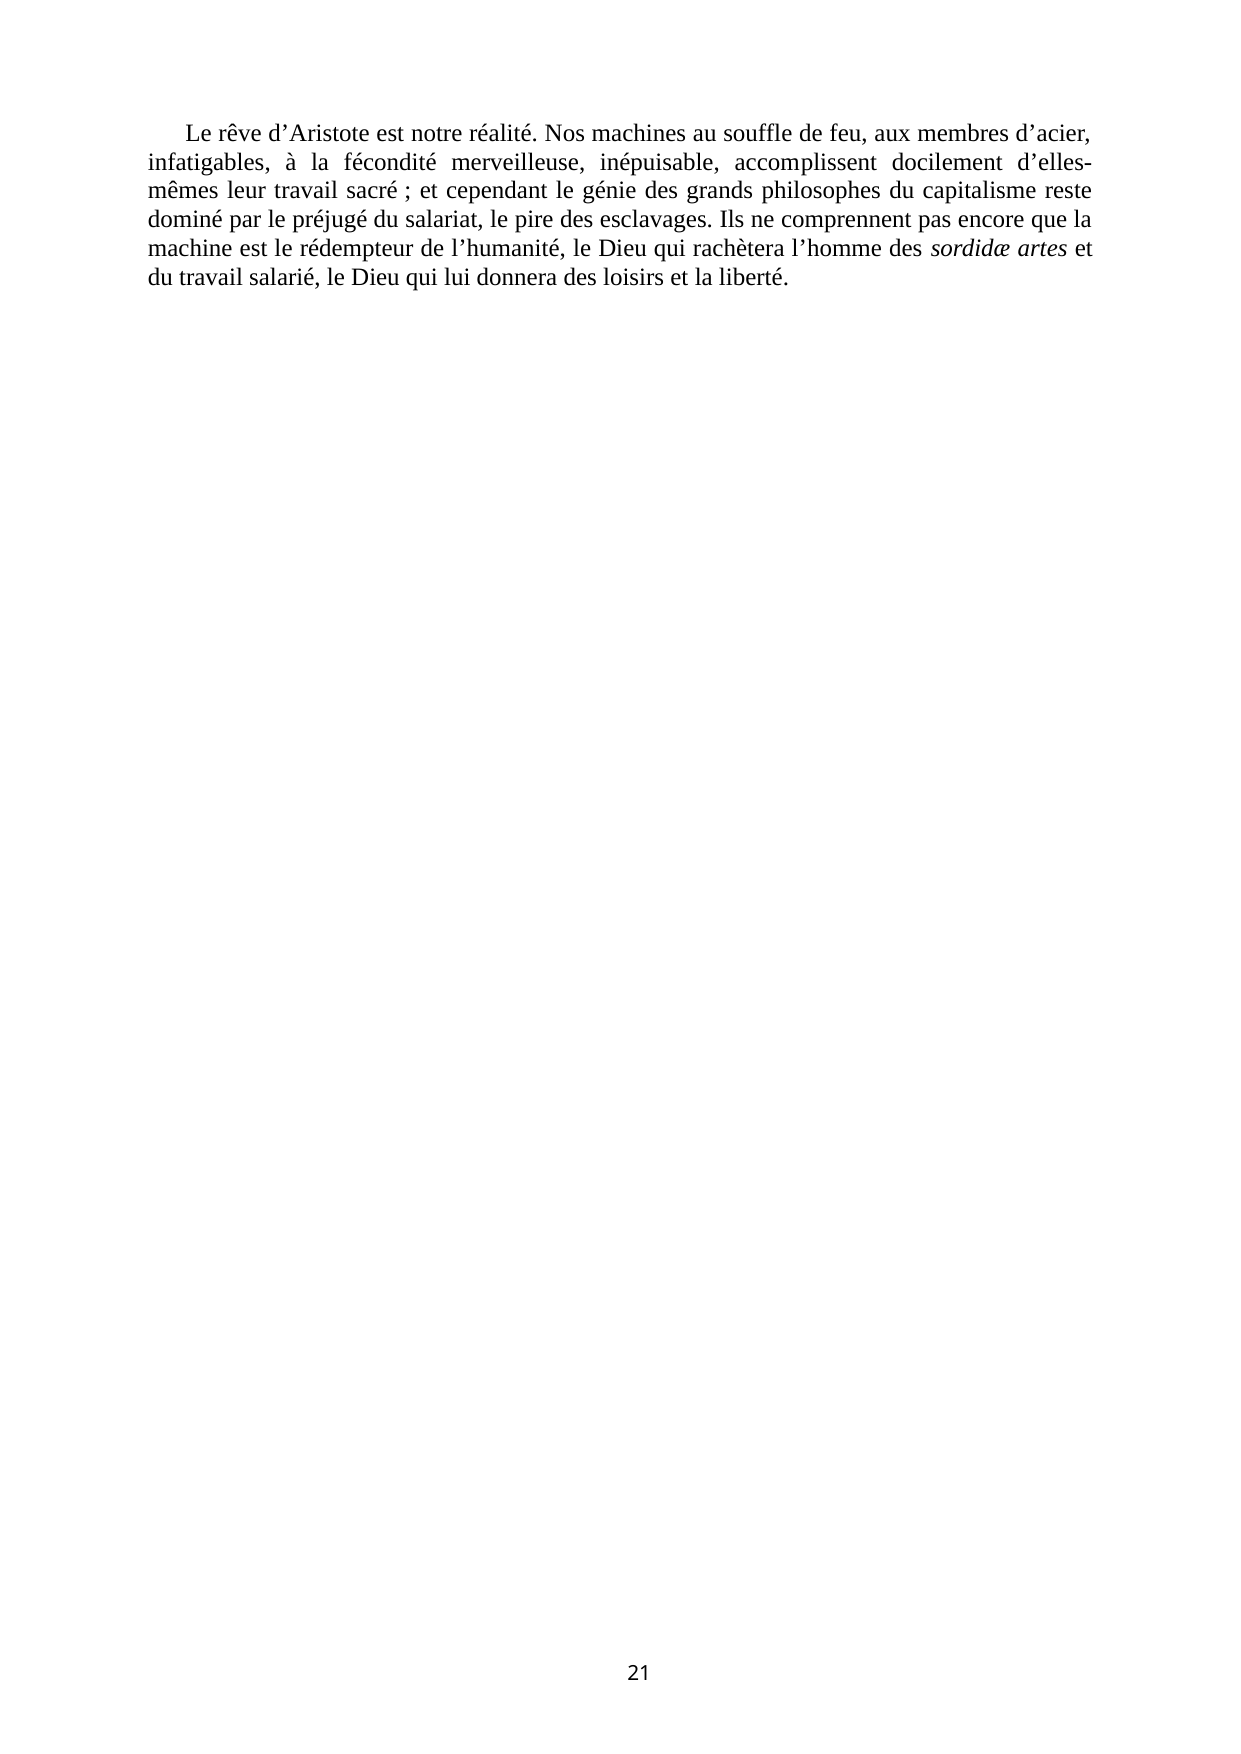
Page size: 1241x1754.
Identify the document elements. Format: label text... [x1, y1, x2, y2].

text Le rêve d’Aristote est notre réalité. Nos machines au souffle de feu, aux membres d’acier, infatigables, à la fécondité merveilleuse, inépuisable, accom­plissent docilement d’elles-mêmes leur travail sacré ; et cependant le génie des grands philosophes du capitalisme reste dominé par le préjugé du salariat, le pire des esclavages. Ils ne comprennent pas encore que la machine est le rédempteur de l’humanité, le Dieu qui rachètera l’homme des sordidæ artes et du travail salarié, le Dieu qui lui donnera des loisirs et la liberté. [148, 118, 1092, 291]
